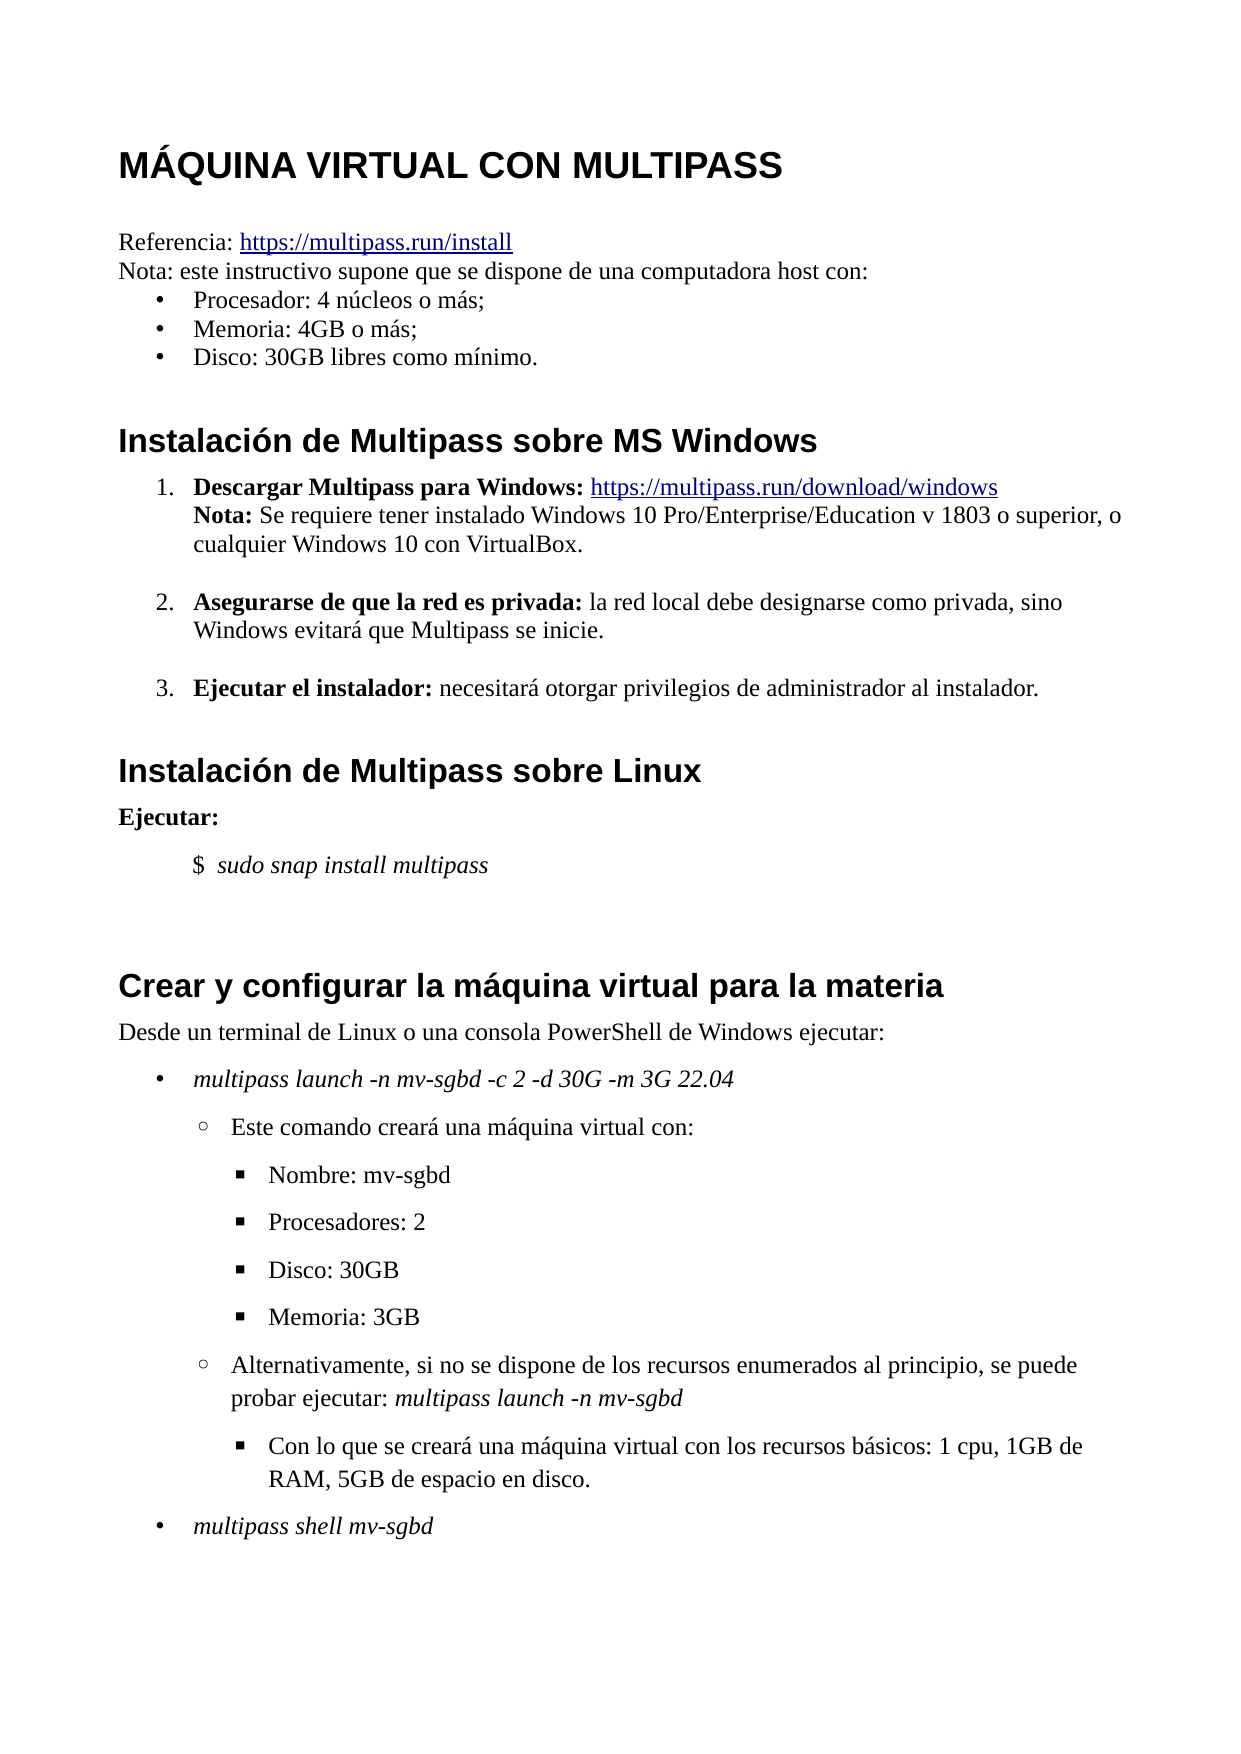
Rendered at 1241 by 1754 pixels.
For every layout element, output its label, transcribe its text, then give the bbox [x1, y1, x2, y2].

list Descargar Multipass para Windows: https://multipass.run/download/windows [156, 472, 1122, 501]
list multipass launch -n mv-sgbd -c 2 -d 30G -m 3G 22.04 [156, 1064, 1122, 1093]
list Disco: 30GB libres como mínimo. [156, 342, 1122, 371]
subtitle Instalación de Multipass sobre Linux [118, 751, 1122, 790]
subtitle MÁQUINA VIRTUAL CON MULTIPASS [118, 143, 1122, 186]
list Nota: Se requiere tener instalado Windows 10 Pro/Enterprise/Education v 1803 o superior, o cualquier Windows 10 con VirtualBox. [156, 501, 1122, 558]
text Desde un terminal de Linux o una consola PowerShell de Windows ejecutar: [118, 1017, 1122, 1046]
list Este comando creará una máquina virtual con: [193, 1112, 1122, 1141]
list Procesador: 4 núcleos o más; [156, 285, 1122, 314]
list Con lo que se creará una máquina virtual con los recursos básicos: 1 cpu, 1GB de RAM, 5GB de espacio en disco. [231, 1431, 1122, 1492]
subtitle Instalación de Multipass sobre MS Windows [118, 421, 1122, 459]
list Nombre: mv-sgbd [231, 1160, 1122, 1188]
list multipass shell mv-sgbd [156, 1511, 1122, 1540]
list Procesadores: 2 [231, 1207, 1122, 1236]
subtitle Crear y configurar la máquina virtual para la materia [118, 966, 1122, 1004]
list Alternativamente, si no se dispone de los recursos enumerados al principio, se puede probar ejecutar: multipass launch -n mv-sgbd [193, 1350, 1122, 1412]
list Memoria: 4GB o más; [156, 314, 1122, 342]
text $ sudo snap install multipass [118, 850, 1122, 879]
text Ejecutar: [118, 802, 1122, 831]
list Memoria: 3GB [231, 1302, 1122, 1331]
text Referencia: https://multipass.run/install [118, 227, 1122, 256]
list Disco: 30GB [231, 1255, 1122, 1284]
list Ejecutar el instalador: necesitará otorgar privilegios de administrador al instalador. [156, 673, 1122, 702]
list Asegurarse de que la red es privada: la red local debe designarse como privada, sino Windows evitará que Multipass se inicie. [156, 587, 1122, 644]
text Nota: este instructivo supone que se dispone de una computadora host con: [118, 256, 1122, 285]
